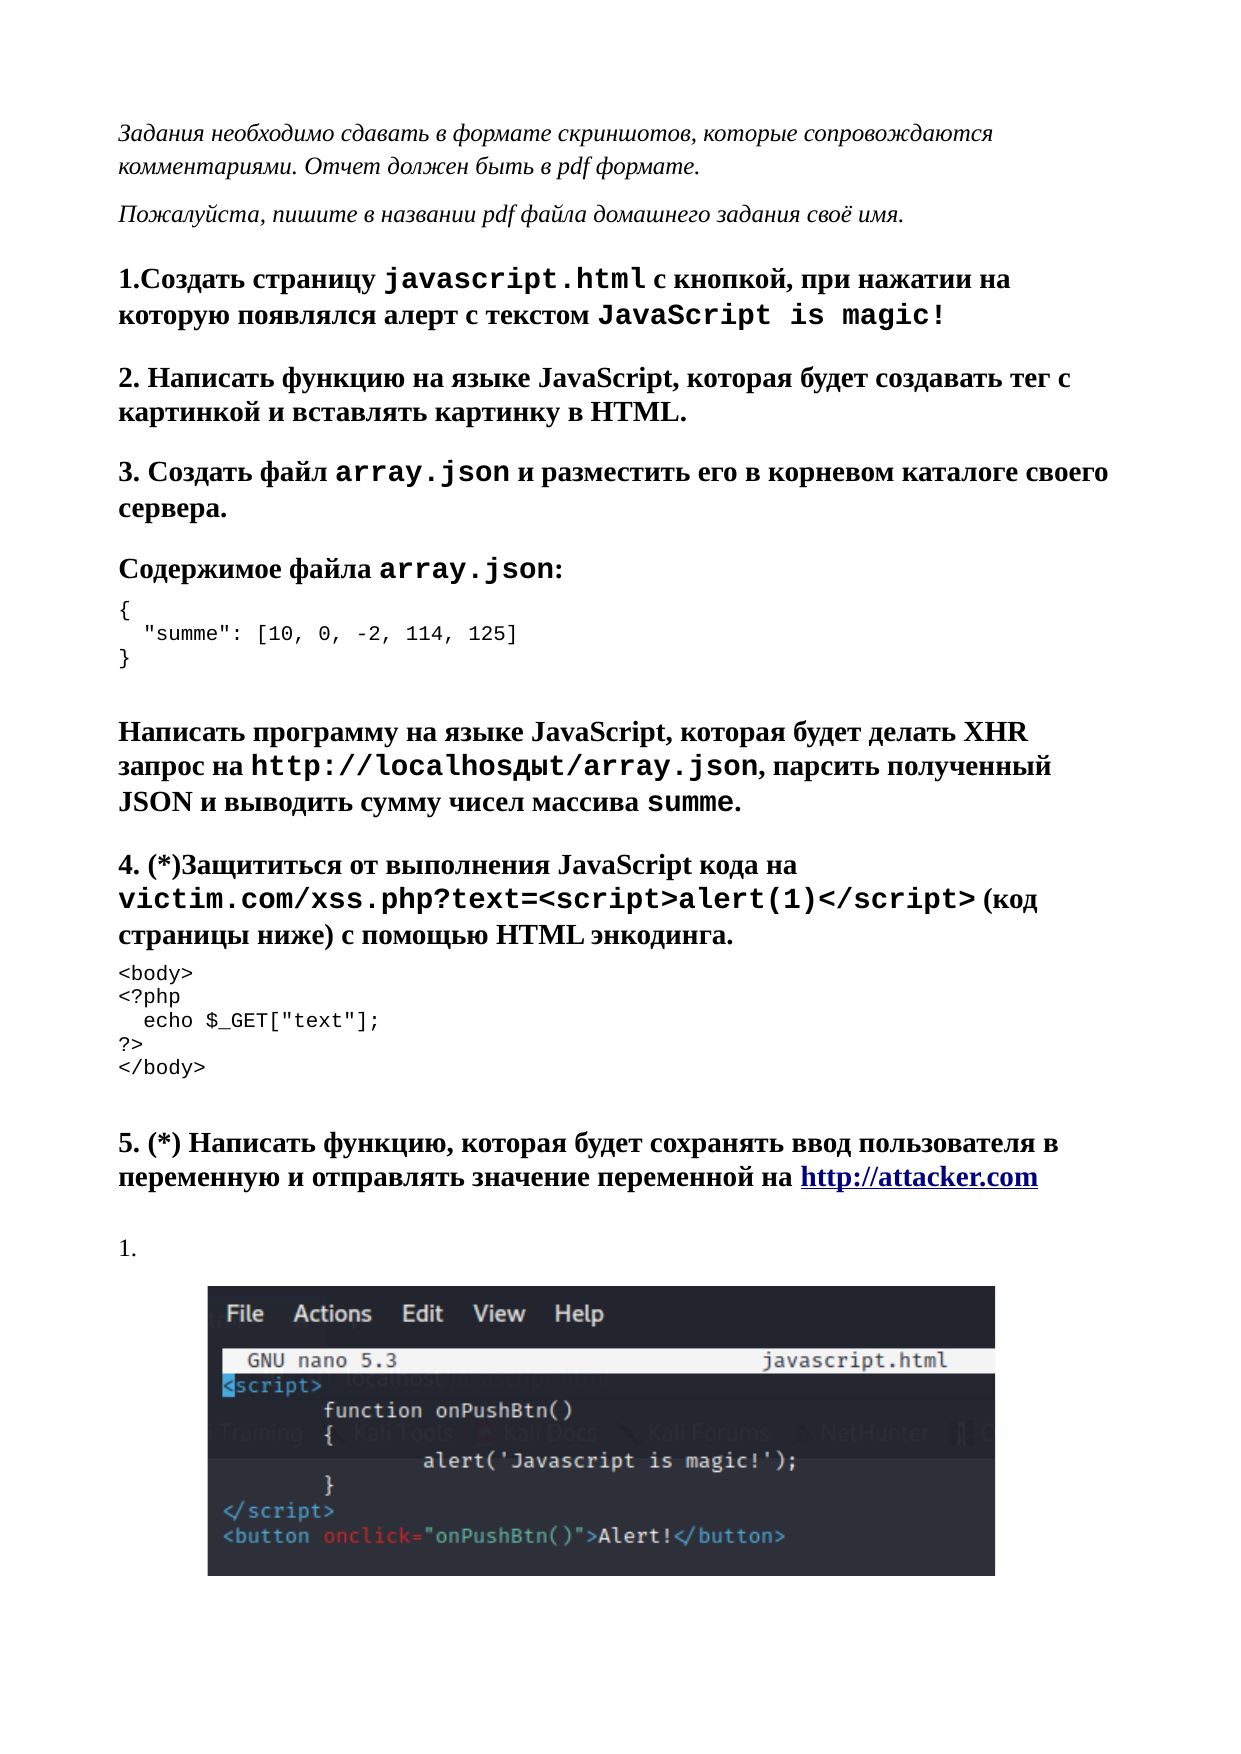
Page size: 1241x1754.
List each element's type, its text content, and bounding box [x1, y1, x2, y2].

text Задания необходимо сдавать в формате скриншотов, которые сопровождаются комментариями. Отчет должен быть в pdf формате. [118, 118, 1122, 180]
subtitle 3. Создать файл array.json и разместить его в корневом каталоге своего сервера. [118, 454, 1122, 524]
text } [118, 647, 1122, 670]
text Пожалуйста, пишите в названии pdf файла домашнего задания своё имя. [118, 199, 1122, 227]
text </body> [118, 1057, 1122, 1081]
text "summe": [10, 0, -2, 114, 125] [118, 623, 1122, 647]
text 1. [118, 1233, 1122, 1262]
text echo $_GET["text"]; [118, 1010, 1122, 1034]
subtitle Содержимое файла array.json: [118, 551, 1122, 587]
text ?> [118, 1034, 1122, 1057]
subtitle 4. (*)Защититься от выполнения JavaScript кода на victim.com/xss.php?text=<script>alert(1)</script> (код страницы ниже) с помощью HTML энкодинга. [118, 847, 1122, 950]
text <?php [118, 986, 1122, 1010]
text <body> [118, 963, 1122, 986]
picture [207, 1286, 995, 1576]
text { [118, 599, 1122, 623]
subtitle 1.Создать страницу javascript.html с кнопкой, при нажатии на которую появлялся алерт с текстом JavaScript is magiс! [118, 261, 1122, 333]
subtitle 5. (*) Написать функцию, которая будет сохранять ввод пользователя в переменную и отправлять значение переменной на http://attacker.com [118, 1125, 1122, 1192]
subtitle Написать программу на языке JavaScript, которая будет делать XHR запрос на http://localhosдыt/array.json, парсить полученный JSON и выводить сумму чисел массива summe. [118, 714, 1122, 820]
subtitle 2. Написать функцию на языке JavaScript, которая будет создавать тег с картинкой и вставлять картинку в HTML. [118, 360, 1122, 427]
